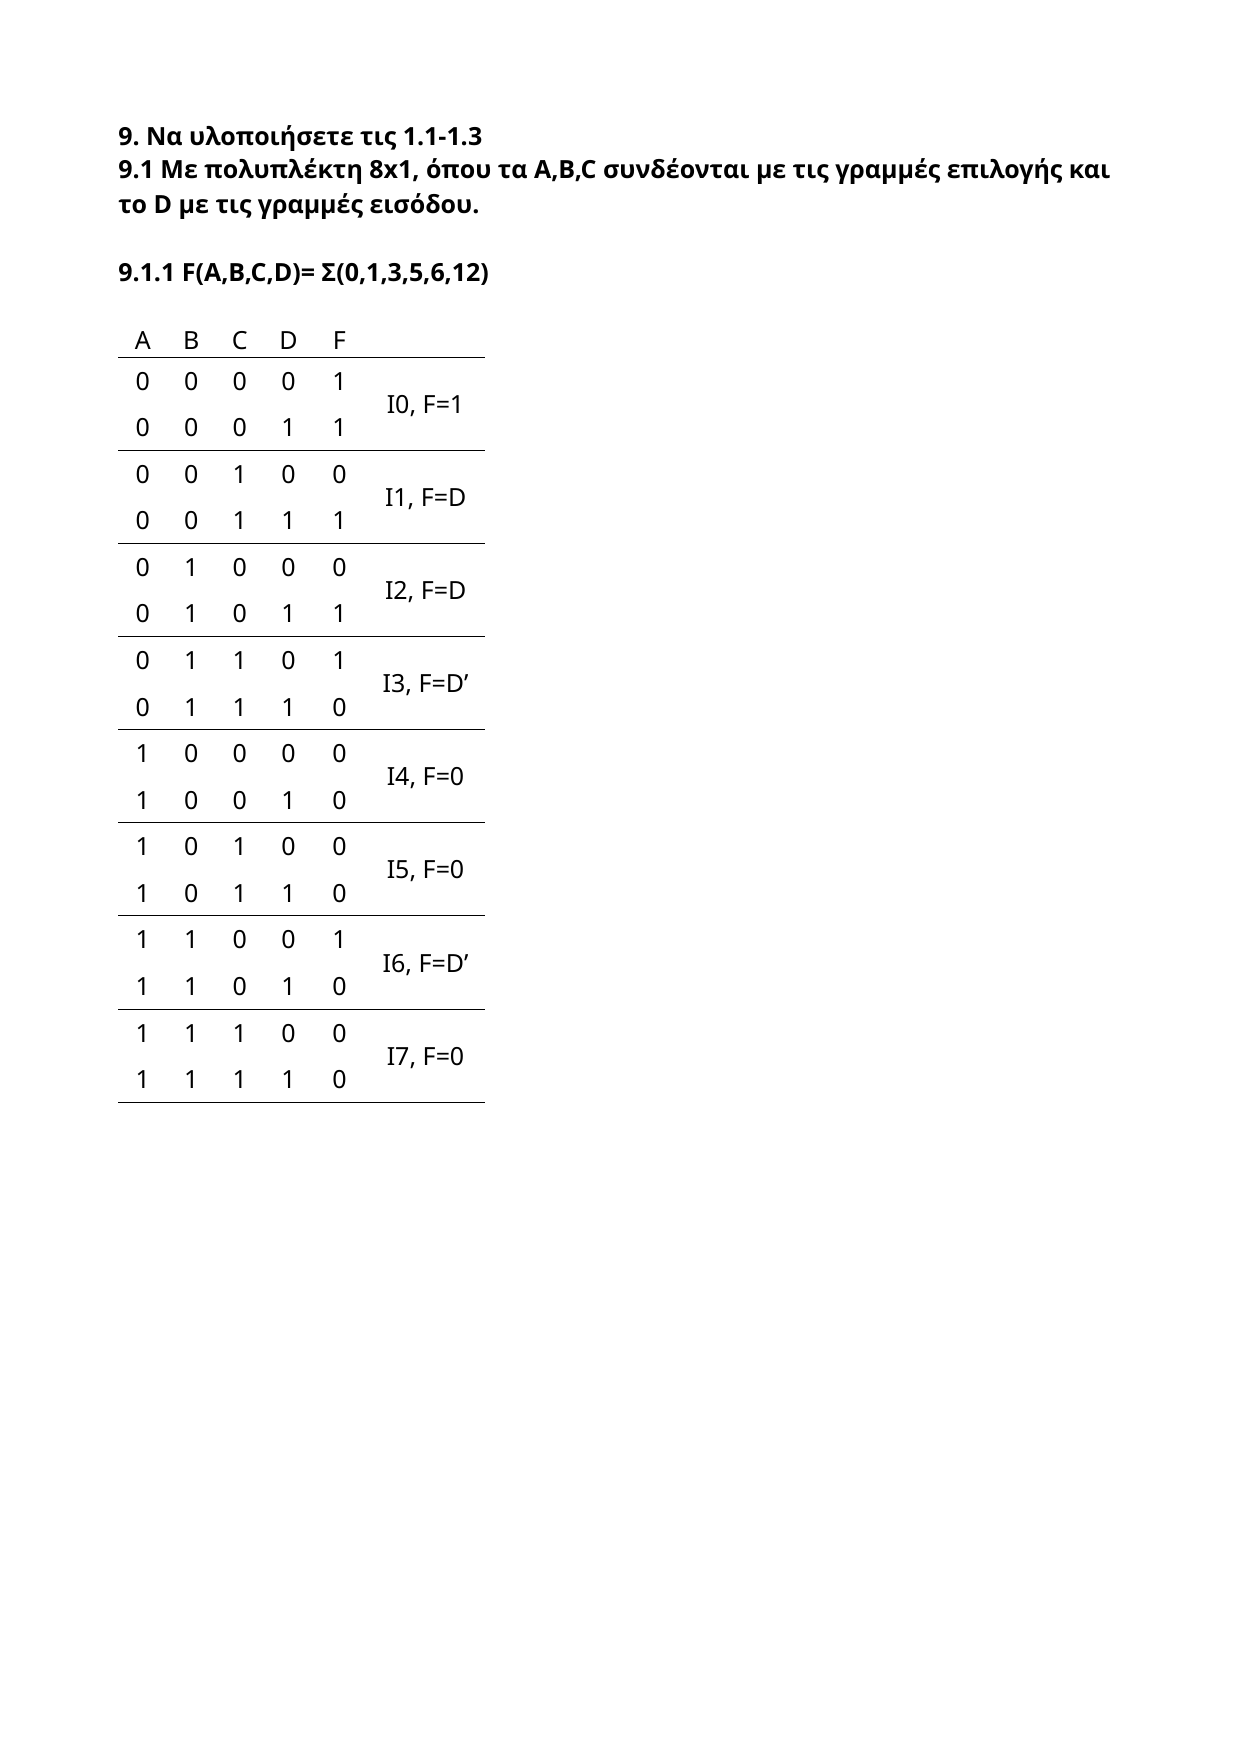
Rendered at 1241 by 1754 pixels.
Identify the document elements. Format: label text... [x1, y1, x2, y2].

table_cell 0 [118, 451, 167, 496]
table_cell 0 [215, 589, 264, 636]
table_cell 1 [167, 1055, 215, 1102]
table_cell 0 [118, 544, 167, 589]
table_cell I4, F=0 [366, 730, 485, 822]
text 9. Να υλοποιήσετε τις 1.1-1.3 [118, 118, 1122, 152]
table_cell 1 [167, 637, 215, 682]
table_cell 0 [313, 869, 366, 915]
table_cell 0 [167, 451, 215, 496]
table_cell 0 [264, 358, 312, 403]
table_cell 1 [264, 962, 312, 1008]
table_cell 1 [167, 544, 215, 589]
table_cell 1 [215, 1010, 264, 1055]
table_cell 1 [264, 869, 312, 915]
table_cell 0 [264, 451, 312, 496]
table_cell 1 [215, 637, 264, 682]
table_cell 1 [264, 496, 312, 543]
table_cell I2, F=D [366, 544, 485, 636]
table_cell 0 [215, 962, 264, 1008]
table_cell 0 [313, 823, 366, 869]
table_cell 1 [118, 776, 167, 822]
table_cell 1 [264, 1055, 312, 1102]
table_cell 0 [264, 637, 312, 682]
table_cell 0 [215, 730, 264, 776]
table_cell I5, F=0 [366, 823, 485, 915]
table_cell 1 [215, 1055, 264, 1102]
table_cell 0 [313, 776, 366, 822]
table_cell I0, F=1 [366, 358, 485, 450]
table_cell 1 [264, 683, 312, 729]
table_cell 0 [167, 496, 215, 543]
table_cell 0 [215, 403, 264, 450]
table_cell 1 [167, 1010, 215, 1055]
table_cell 0 [264, 823, 312, 869]
table_cell 1 [118, 823, 167, 869]
table_cell 0 [118, 589, 167, 636]
table_cell 0 [313, 962, 366, 1008]
table_cell 0 [313, 544, 366, 589]
table_cell 1 [215, 823, 264, 869]
table_cell 1 [215, 496, 264, 543]
table_header C [215, 323, 264, 357]
table_cell 1 [264, 776, 312, 822]
table_cell I7, F=0 [366, 1010, 485, 1102]
table_cell 0 [313, 451, 366, 496]
table_cell 1 [118, 869, 167, 915]
table_cell 1 [118, 1055, 167, 1102]
table_cell 0 [167, 730, 215, 776]
table_cell 0 [118, 403, 167, 450]
table_cell 1 [215, 451, 264, 496]
table_cell 0 [264, 916, 312, 962]
table_cell 1 [313, 589, 366, 636]
table_cell 0 [264, 544, 312, 589]
table_cell 1 [118, 962, 167, 1008]
table_cell 1 [313, 403, 366, 450]
table_cell 0 [313, 1010, 366, 1055]
table_cell 0 [118, 683, 167, 729]
table_cell I3, F=D’ [366, 637, 485, 729]
table_cell 0 [264, 1010, 312, 1055]
table_cell 1 [313, 637, 366, 682]
table_cell 1 [118, 730, 167, 776]
table_header [366, 323, 485, 357]
table_cell 1 [313, 358, 366, 403]
table_cell 0 [118, 358, 167, 403]
table_cell 1 [167, 589, 215, 636]
table_cell 0 [215, 358, 264, 403]
table_cell 1 [313, 496, 366, 543]
table_header D [264, 323, 312, 357]
table_cell 1 [167, 962, 215, 1008]
table_cell 1 [167, 683, 215, 729]
table_cell 1 [118, 916, 167, 962]
table_cell 0 [215, 916, 264, 962]
table_cell 1 [215, 869, 264, 915]
table_cell 1 [215, 683, 264, 729]
table_cell 1 [167, 916, 215, 962]
table_cell 0 [167, 823, 215, 869]
text 9.1.1 F(A,B,C,D)= Σ(0,1,3,5,6,12) [118, 254, 1122, 288]
table_cell 0 [215, 544, 264, 589]
text 9.1 Με πολυπλέκτη 8x1, όπου τα A,B,C συνδέονται με τις γραμμές επιλογής και το D με τις γραμμές εισόδου. [118, 152, 1122, 220]
table_header B [167, 323, 215, 357]
table_cell 0 [167, 869, 215, 915]
table_cell I6, F=D’ [366, 916, 485, 1008]
table_cell 1 [118, 1010, 167, 1055]
table_cell 0 [313, 730, 366, 776]
table_cell 1 [264, 589, 312, 636]
table_cell 0 [118, 637, 167, 682]
table_cell 0 [167, 776, 215, 822]
table_cell 0 [118, 496, 167, 543]
table_cell 0 [313, 1055, 366, 1102]
table_cell I1, F=D [366, 451, 485, 543]
table_cell 0 [215, 776, 264, 822]
table_cell 1 [313, 916, 366, 962]
table_cell 0 [167, 403, 215, 450]
table_cell 0 [167, 358, 215, 403]
table_cell 0 [313, 683, 366, 729]
table_header F [313, 323, 366, 357]
table_cell 0 [264, 730, 312, 776]
table_cell 1 [264, 403, 312, 450]
table_header A [118, 323, 167, 357]
